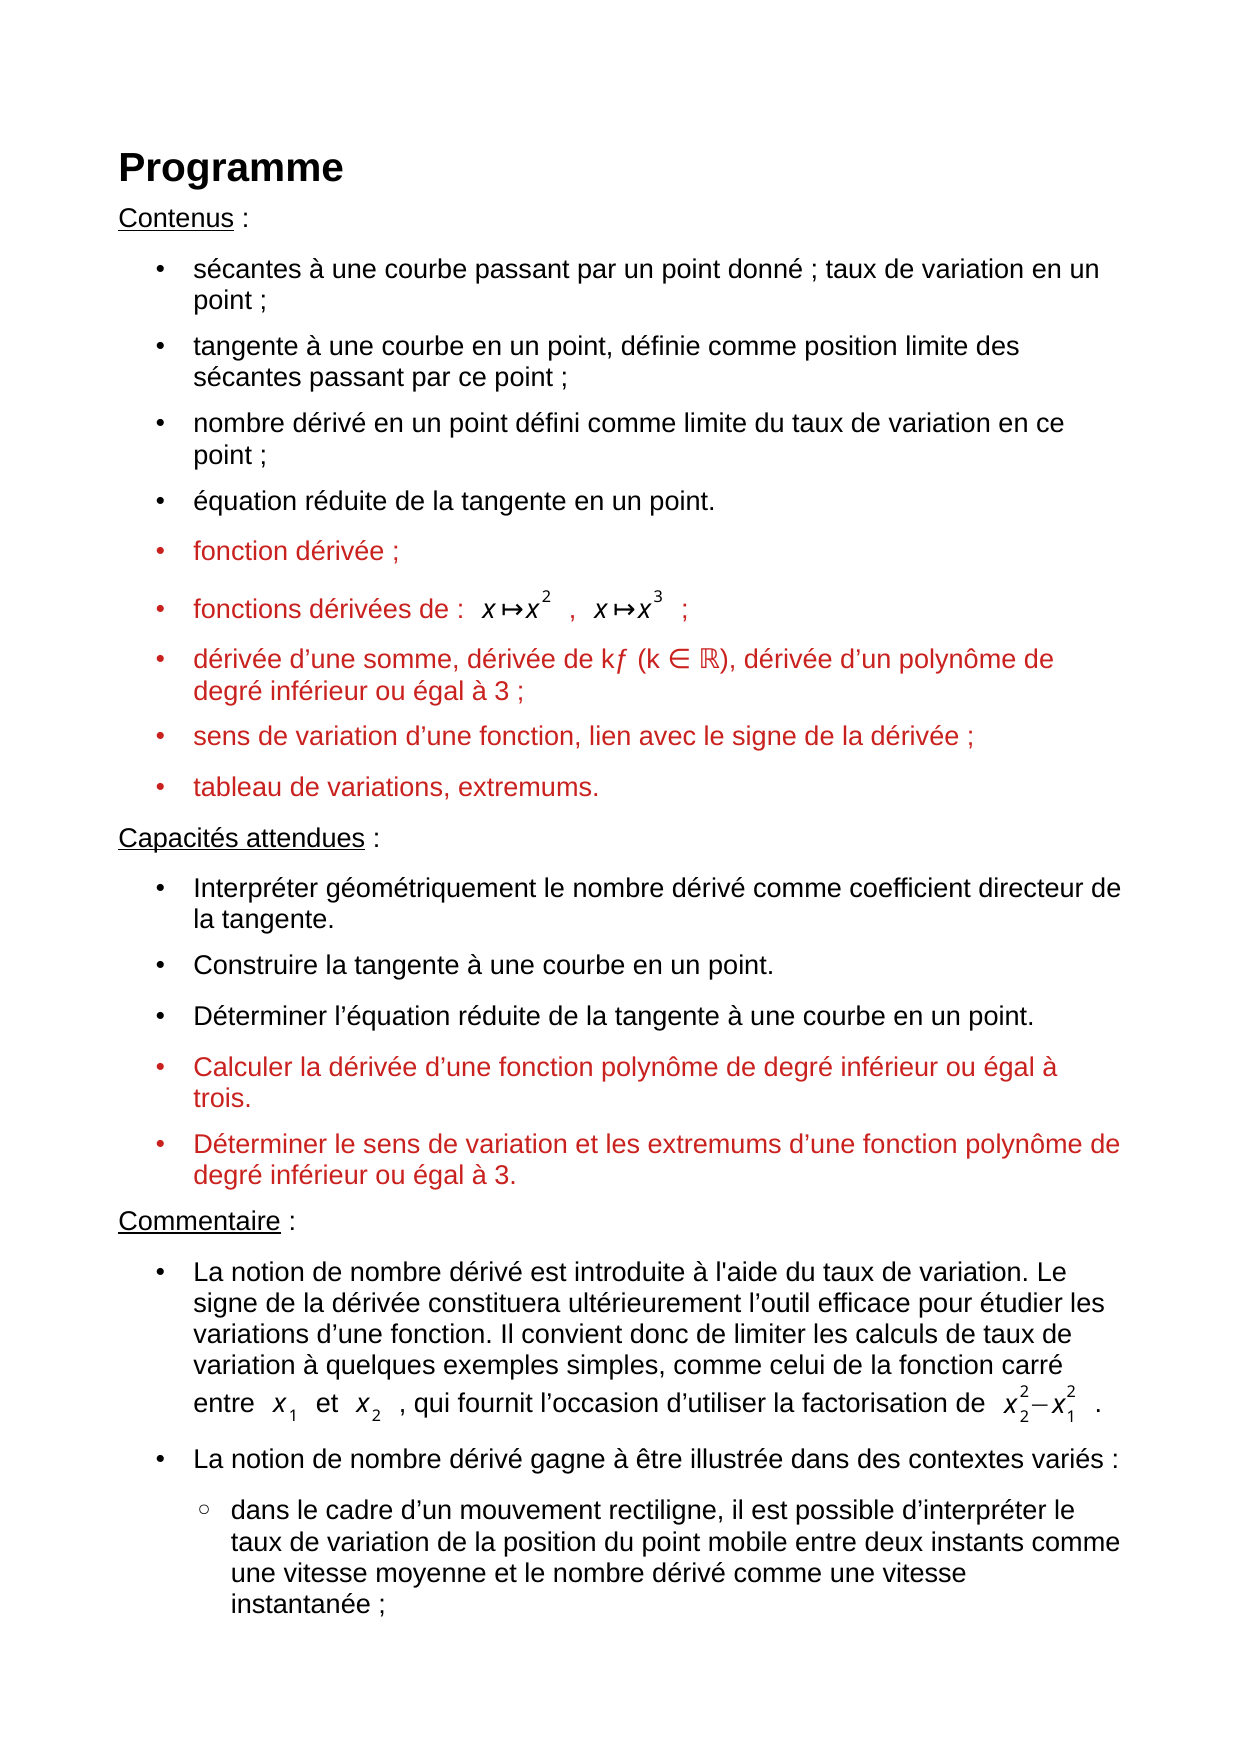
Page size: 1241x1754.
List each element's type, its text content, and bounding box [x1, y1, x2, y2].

list fonctions dérivées de :,; [156, 586, 1122, 624]
list fonction dérivée ; [156, 535, 1122, 566]
list Interpréter géométriquement le nombre dérivé comme coefficient directeur de la tangente. [156, 872, 1122, 935]
list Déterminer l’équation réduite de la tangente à une courbe en un point. [156, 1000, 1122, 1031]
list dans le cadre d’un mouvement rectiligne, il est possible d’interpréter le taux de variation de la position du point mobile entre deux instants comme une vitesse moyenne et le nombre dérivé comme une vitesse instantanée ; [193, 1494, 1122, 1619]
list tangente à une courbe en un point, définie comme position limite des sécantes passant par ce point ; [156, 330, 1122, 393]
list Calculer la dérivée d’une fonction polynôme de degré inférieur ou égal à trois. [156, 1051, 1122, 1113]
list sens de variation d’une fonction, lien avec le signe de la dérivée ; [156, 720, 1122, 752]
text Capacités attendues : [118, 822, 1122, 853]
list La notion de nombre dérivé est introduite à l'aide du taux de variation. Le signe de la dérivée constituera ultérieurement l’outil efficace pour étudier les variations d’une fonction. Il convient donc de limiter les calculs de taux de variation à quelques exemples simples, comme celui de la fonction carré entreet, qui fournit l’occasion d’utiliser la factorisation de. [156, 1256, 1122, 1429]
list sécantes à une courbe passant par un point donné ; taux de variation en un point ; [156, 253, 1122, 316]
text Commentaire : [118, 1205, 1122, 1236]
text Contenus : [118, 202, 1122, 234]
list équation réduite de la tangente en un point. [156, 484, 1122, 516]
list dérivée d’une somme, dérivée de kƒ (k ∈ ℝ), dérivée d’un polynôme de degré inférieur ou égal à 3 ; [156, 643, 1122, 706]
list Construire la tangente à une courbe en un point. [156, 949, 1122, 981]
list nombre dérivé en un point défini comme limite du taux de variation en ce point ; [156, 407, 1122, 470]
list Déterminer le sens de variation et les extremums d’une fonction polynôme de degré inférieur ou égal à 3. [156, 1128, 1122, 1190]
list La notion de nombre dérivé gagne à être illustrée dans des contextes variés : [156, 1443, 1122, 1475]
list tableau de variations, extremums. [156, 771, 1122, 802]
subtitle Programme [118, 143, 1122, 190]
